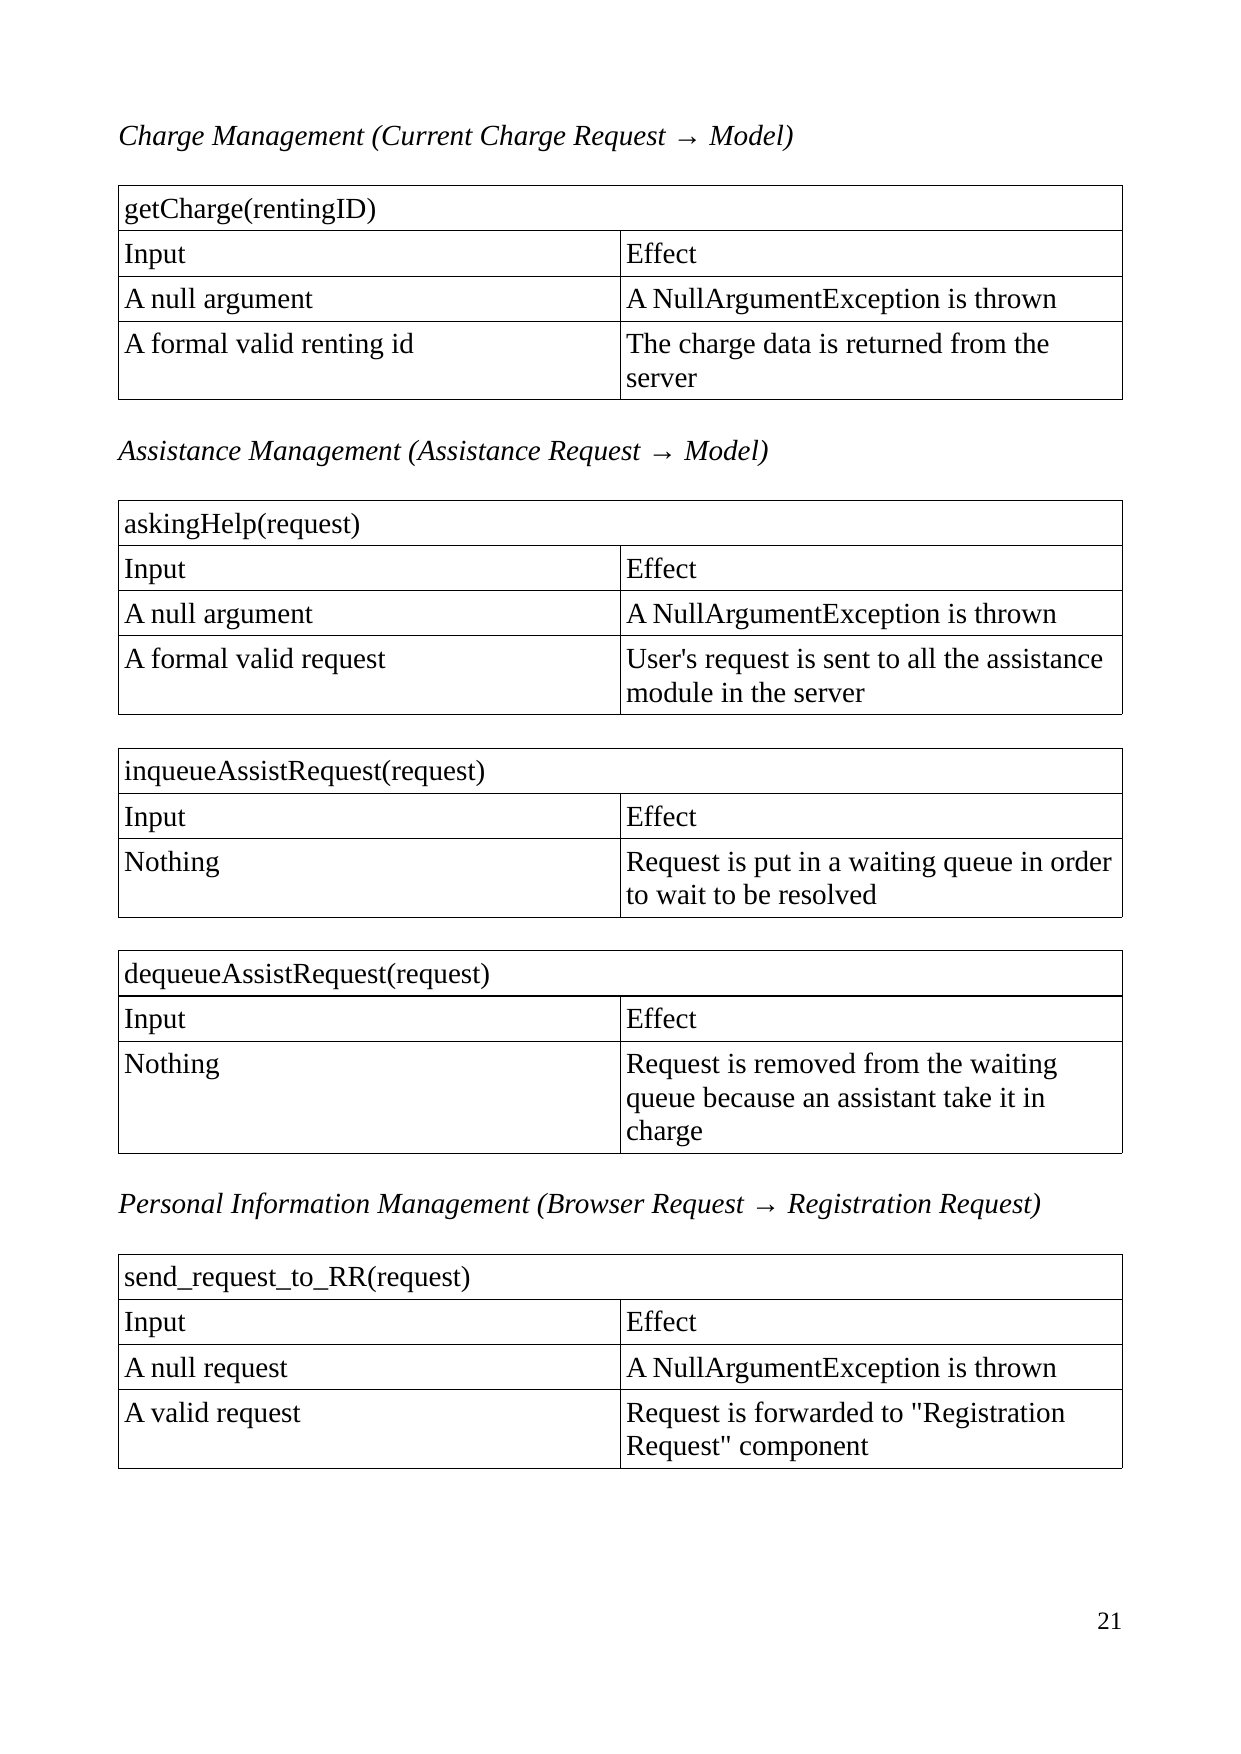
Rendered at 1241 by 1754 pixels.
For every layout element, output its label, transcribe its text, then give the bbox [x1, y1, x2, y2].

text Charge Management (Current Charge Request → Model) [118, 118, 1122, 152]
text Personal Information Management (Browser Request → Registration Request) [118, 1186, 1122, 1220]
table_header getCharge(rentingID) [119, 186, 1122, 230]
table_cell A null argument [119, 277, 620, 321]
table_header Input [119, 794, 620, 838]
table_cell Nothing [119, 839, 620, 917]
table_header dequeueAssistRequest(request) [119, 951, 1122, 995]
table_cell Request is removed from the waiting queue because an assistant take it in charge [621, 1042, 1122, 1153]
table_header Input [119, 997, 620, 1041]
table_header Effect [621, 794, 1122, 838]
table_header send_request_to_RR(request) [119, 1255, 1122, 1299]
table_cell A formal valid request [119, 636, 620, 714]
table_header Effect [621, 997, 1122, 1041]
table_header Input [119, 1300, 620, 1344]
table_cell A null request [119, 1345, 620, 1389]
table_header Effect [621, 546, 1122, 590]
table_header Input [119, 231, 620, 276]
table_header Effect [621, 231, 1122, 276]
table_header askingHelp(request) [119, 501, 1122, 545]
table_header inqueueAssistRequest(request) [119, 749, 1122, 793]
table_cell A NullArgumentException is thrown [621, 591, 1122, 635]
table_cell The charge data is returned from the server [621, 322, 1122, 399]
table_header Input [119, 546, 620, 590]
text Assistance Management (Assistance Request → Model) [118, 433, 1122, 466]
table_cell User's request is sent to all the assistance module in the server [621, 636, 1122, 714]
table_cell Request is forwarded to "Registration Request" component [621, 1390, 1122, 1468]
table_cell A NullArgumentException is thrown [621, 1345, 1122, 1389]
table_cell Request is put in a waiting queue in order to wait to be resolved [621, 839, 1122, 917]
table_cell A null argument [119, 591, 620, 635]
table_cell A NullArgumentException is thrown [621, 277, 1122, 321]
table_cell A formal valid renting id [119, 322, 620, 399]
table_header Effect [621, 1300, 1122, 1344]
table_cell A valid request [119, 1390, 620, 1468]
table_cell Nothing [119, 1042, 620, 1153]
